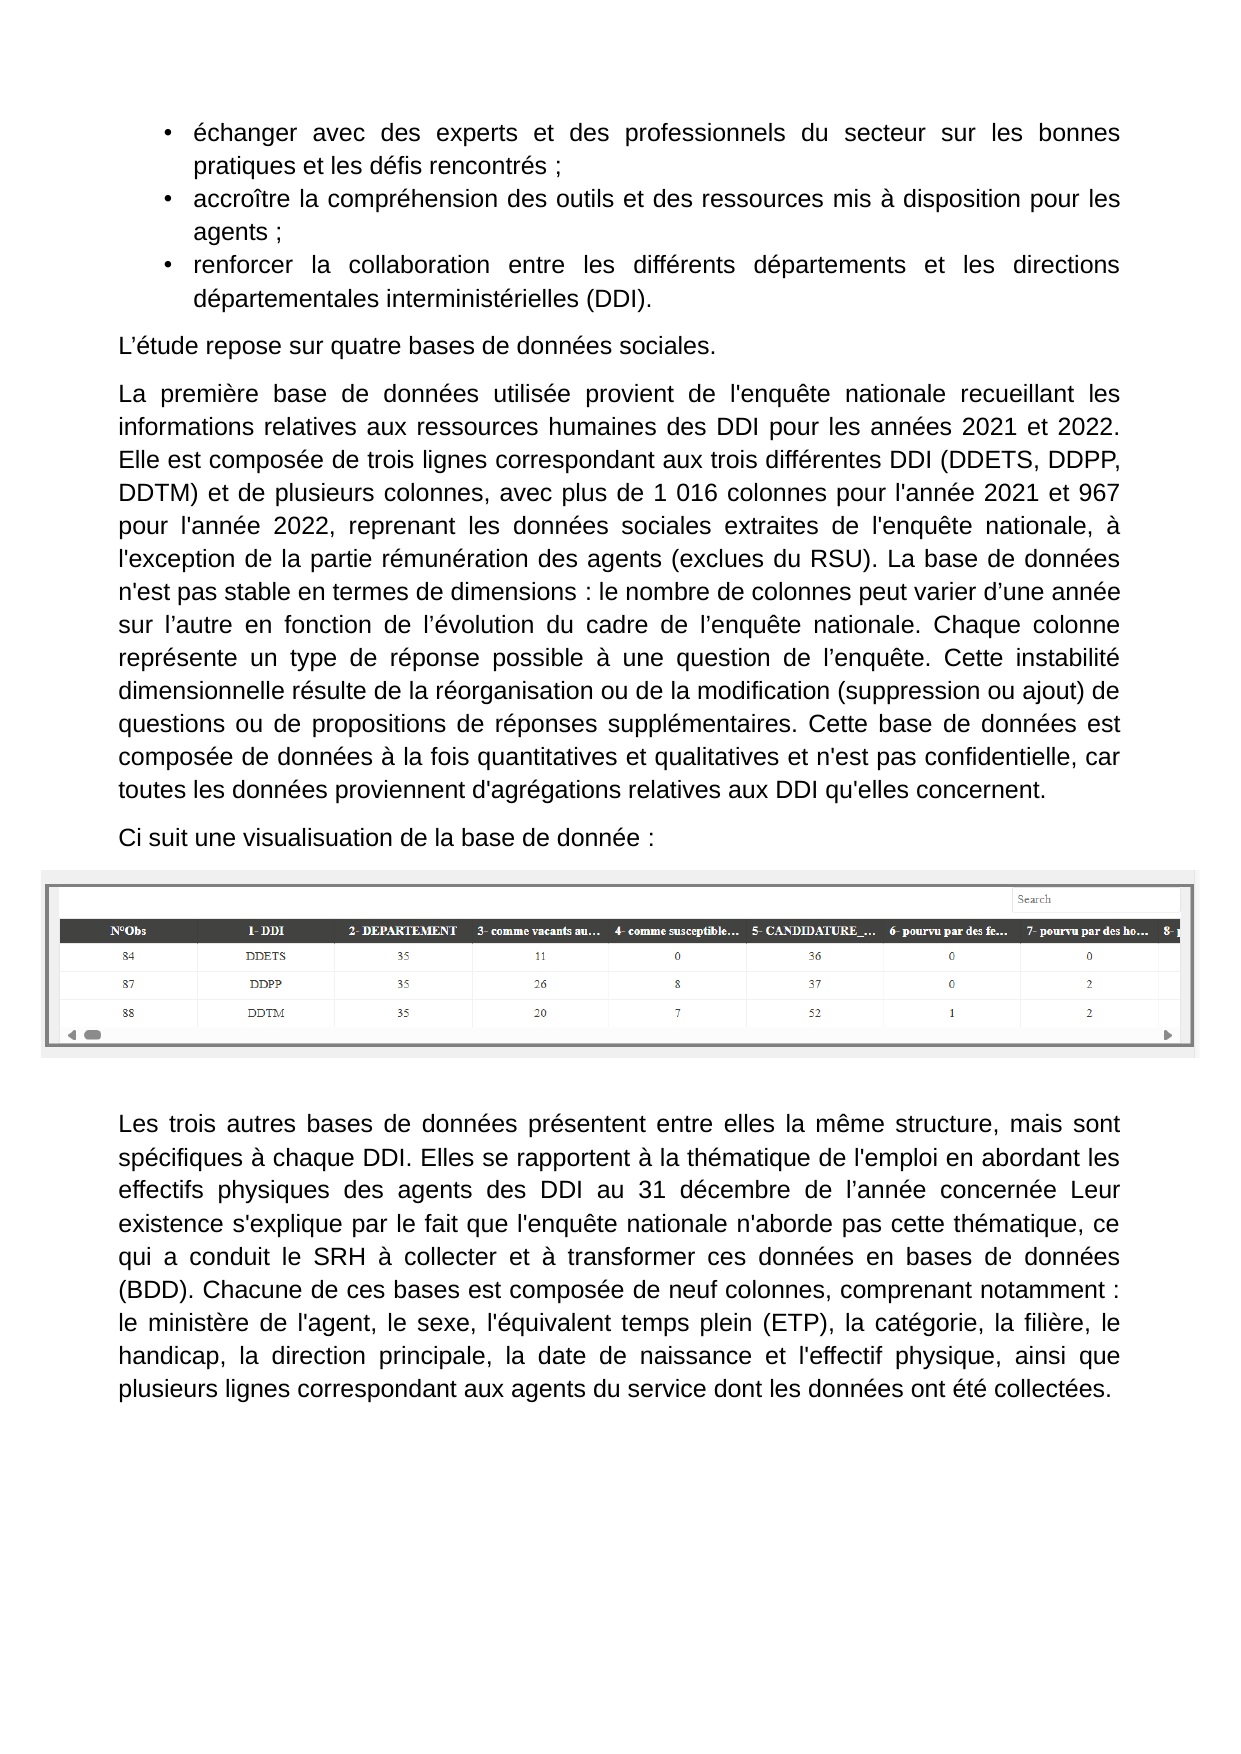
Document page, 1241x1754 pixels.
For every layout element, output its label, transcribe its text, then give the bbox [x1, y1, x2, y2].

text L’étude repose sur quatre bases de données sociales. [118, 331, 1122, 360]
list renforcer la collaboration entre les différents départements et les directions départementales interministérielles (DDI). [164, 250, 1122, 312]
list accroître la compréhension des outils et des ressources mis à disposition pour les agents ; [164, 184, 1122, 246]
text La première base de données utilisée provient de l'enquête nationale recueillant les informations relatives aux ressources humaines des DDI pour les années 2021 et 2022. Elle est composée de trois lignes correspondant aux trois différentes DDI (DDETS, DDPP, DDTM) et de plusieurs colonnes, avec plus de 1 016 colonnes pour l'année 2021 et 967 pour l'année 2022, reprenant les données sociales extraites de l'enquête nationale, à l'exception de la partie rémunération des agents (exclues du RSU). La base de données n'est pas stable en termes de dimensions : le nombre de colonnes peut varier d’une année sur l’autre en fonction de l’évolution du cadre de l’enquête nationale. Chaque colonne représente un type de réponse possible à une question de l’enquête. Cette instabilité dimensionnelle résulte de la réorganisation ou de la modification (suppression ou ajout) de questions ou de propositions de réponses supplémentaires. Cette base de données est composée de données à la fois quantitatives et qualitatives et n'est pas confidentielle, car toutes les données proviennent d'agrégations relatives aux DDI qu'elles concernent. [118, 379, 1122, 804]
text Les trois autres bases de données présentent entre elles la même structure, mais sont spécifiques à chaque DDI. Elles se rapportent à la thématique de l'emploi en abordant les effectifs physiques des agents des DDI au 31 décembre de l’année concernée Leur existence s'explique par le fait que l'enquête nationale n'aborde pas cette thématique, ce qui a conduit le SRH à collecter et à transformer ces données en bases de données (BDD). Chacune de ces bases est composée de neuf colonnes, comprenant notamment : le ministère de l'agent, le sexe, l'équivalent temps plein (ETP), la catégorie, la filière, le handicap, la direction principale, la date de naissance et l'effectif physique, ainsi que plusieurs lignes correspondant aux agents du service dont les données ont été collectées. [118, 1109, 1122, 1402]
text Ci suit une visualisuation de la base de donnée : [118, 823, 1122, 851]
list échanger avec des experts et des professionnels du secteur sur les bonnes pratiques et les défis rencontrés ; [164, 118, 1122, 180]
picture [40, 870, 1200, 1058]
